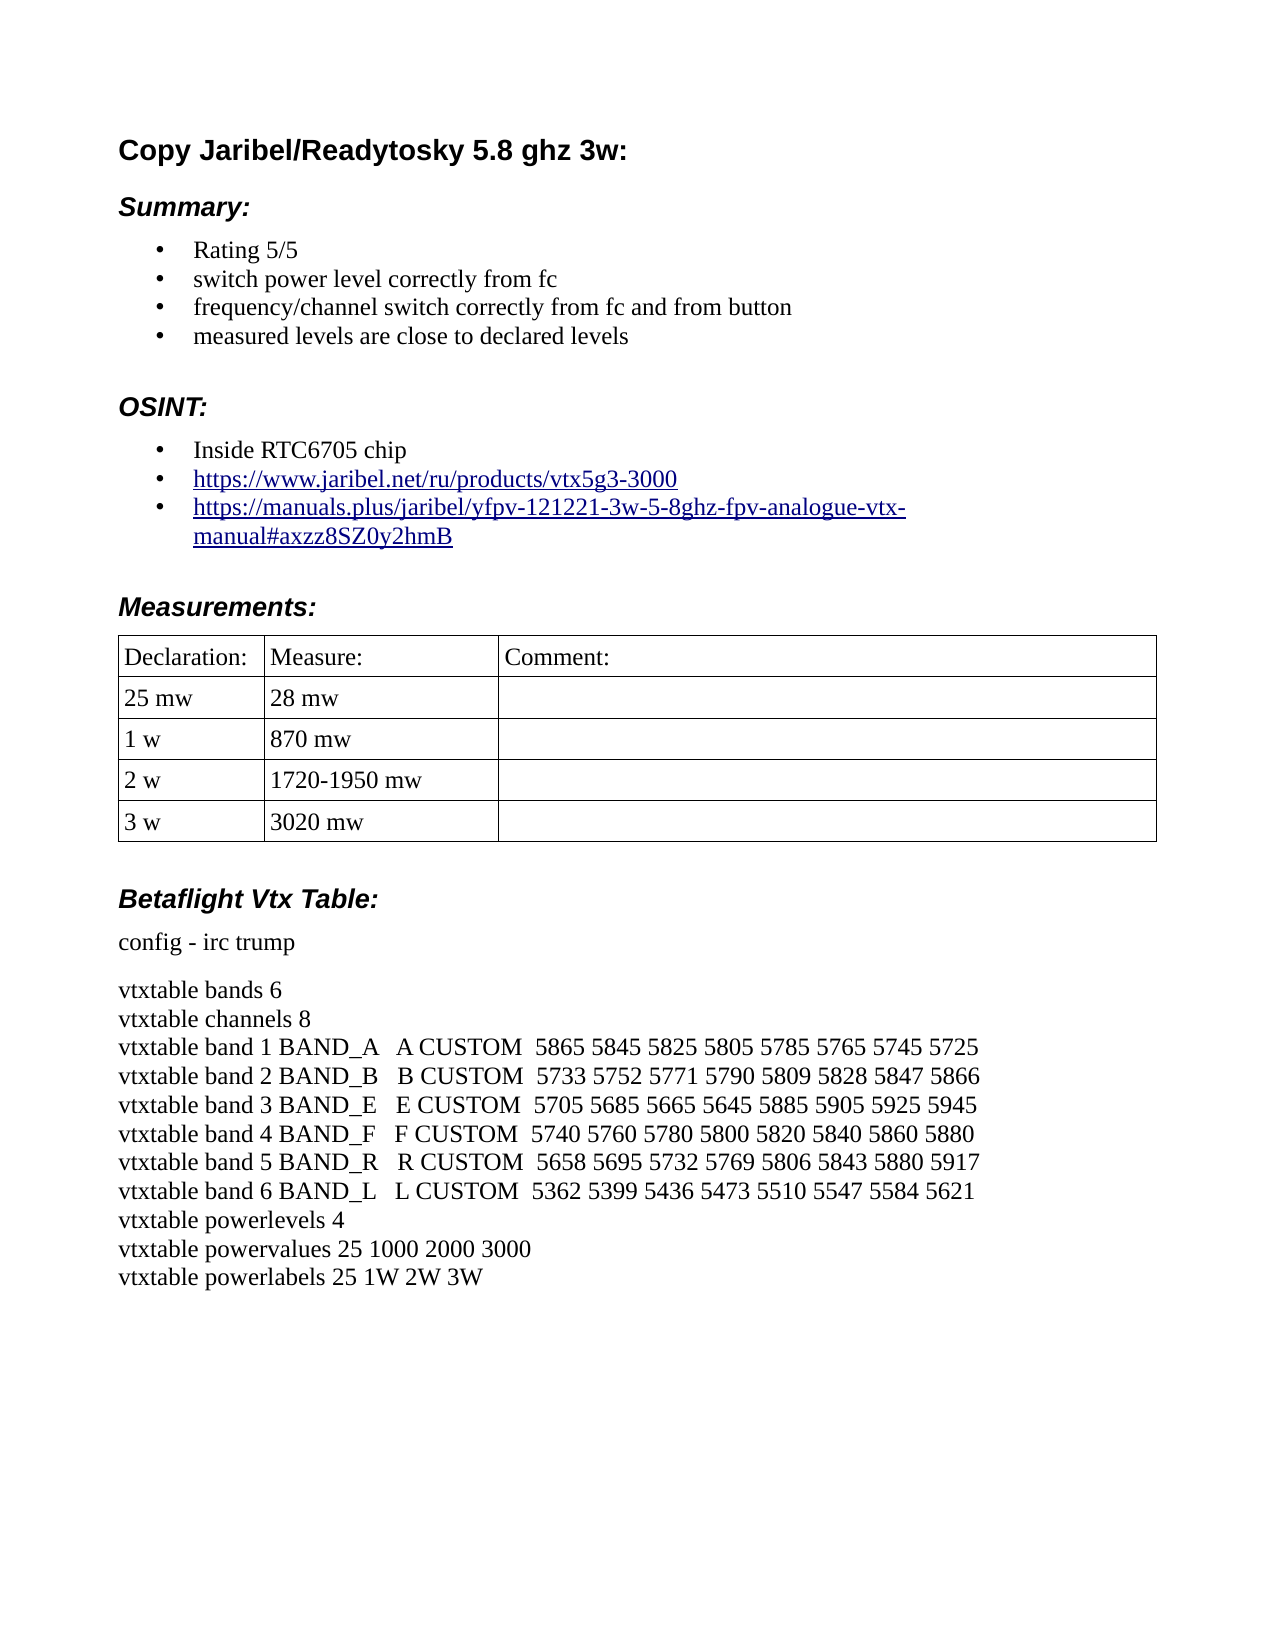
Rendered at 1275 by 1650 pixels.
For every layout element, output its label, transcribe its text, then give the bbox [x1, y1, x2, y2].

table_cell 1 w [119, 719, 264, 759]
text vtxtable band 4 BAND_F F CUSTOM 5740 5760 5780 5800 5820 5840 5860 5880 [118, 1119, 1157, 1147]
table_header Comment: [499, 636, 1156, 676]
table_header Measure: [265, 636, 498, 676]
text vtxtable powerlevels 4 [118, 1205, 1157, 1234]
table_cell [499, 760, 1156, 800]
table_cell 1720-1950 mw [265, 760, 498, 800]
text vtxtable channels 8 [118, 1004, 1157, 1032]
list frequency/channel switch correctly from fc and from button [156, 292, 1157, 321]
table_header Declaration: [119, 636, 264, 676]
subtitle Copy Jaribel/Readytosky 5.8 ghz 3w: [118, 133, 1157, 166]
table_cell 25 mw [119, 677, 264, 717]
list Inside RTC6705 chip [156, 435, 1157, 464]
subtitle Betaflight Vtx Table: [118, 883, 1157, 915]
list measured levels are close to declared levels [156, 321, 1157, 350]
text vtxtable band 3 BAND_E E CUSTOM 5705 5685 5665 5645 5885 5905 5925 5945 [118, 1090, 1157, 1119]
text vtxtable band 5 BAND_R R CUSTOM 5658 5695 5732 5769 5806 5843 5880 5917 [118, 1147, 1157, 1176]
list https://manuals.plus/jaribel/yfpv-121221-3w-5-8ghz-fpv-analogue-vtx-manual#axzz8SZ0y2hmB [156, 492, 1157, 550]
text vtxtable powervalues 25 1000 2000 3000 [118, 1234, 1157, 1262]
text vtxtable band 6 BAND_L L CUSTOM 5362 5399 5436 5473 5510 5547 5584 5621 [118, 1176, 1157, 1205]
text vtxtable bands 6 [118, 975, 1157, 1004]
table_cell 28 mw [265, 677, 498, 717]
table_cell 2 w [119, 760, 264, 800]
subtitle OSINT: [118, 391, 1157, 422]
table_cell 870 mw [265, 719, 498, 759]
table_cell 3 w [119, 801, 264, 841]
table_cell [499, 801, 1156, 841]
table_cell 3020 mw [265, 801, 498, 841]
text vtxtable band 2 BAND_B B CUSTOM 5733 5752 5771 5790 5809 5828 5847 5866 [118, 1061, 1157, 1090]
list Rating 5/5 [156, 235, 1157, 264]
text vtxtable powerlabels 25 1W 2W 3W [118, 1262, 1157, 1291]
subtitle Measurements: [118, 591, 1157, 622]
list https://www.jaribel.net/ru/products/vtx5g3-3000 [156, 464, 1157, 492]
table_cell [499, 719, 1156, 759]
text vtxtable band 1 BAND_A A CUSTOM 5865 5845 5825 5805 5785 5765 5745 5725 [118, 1032, 1157, 1061]
subtitle Summary: [118, 191, 1157, 222]
table_cell [499, 677, 1156, 717]
list switch power level correctly from fc [156, 264, 1157, 292]
text config - irc trump [118, 927, 1157, 956]
